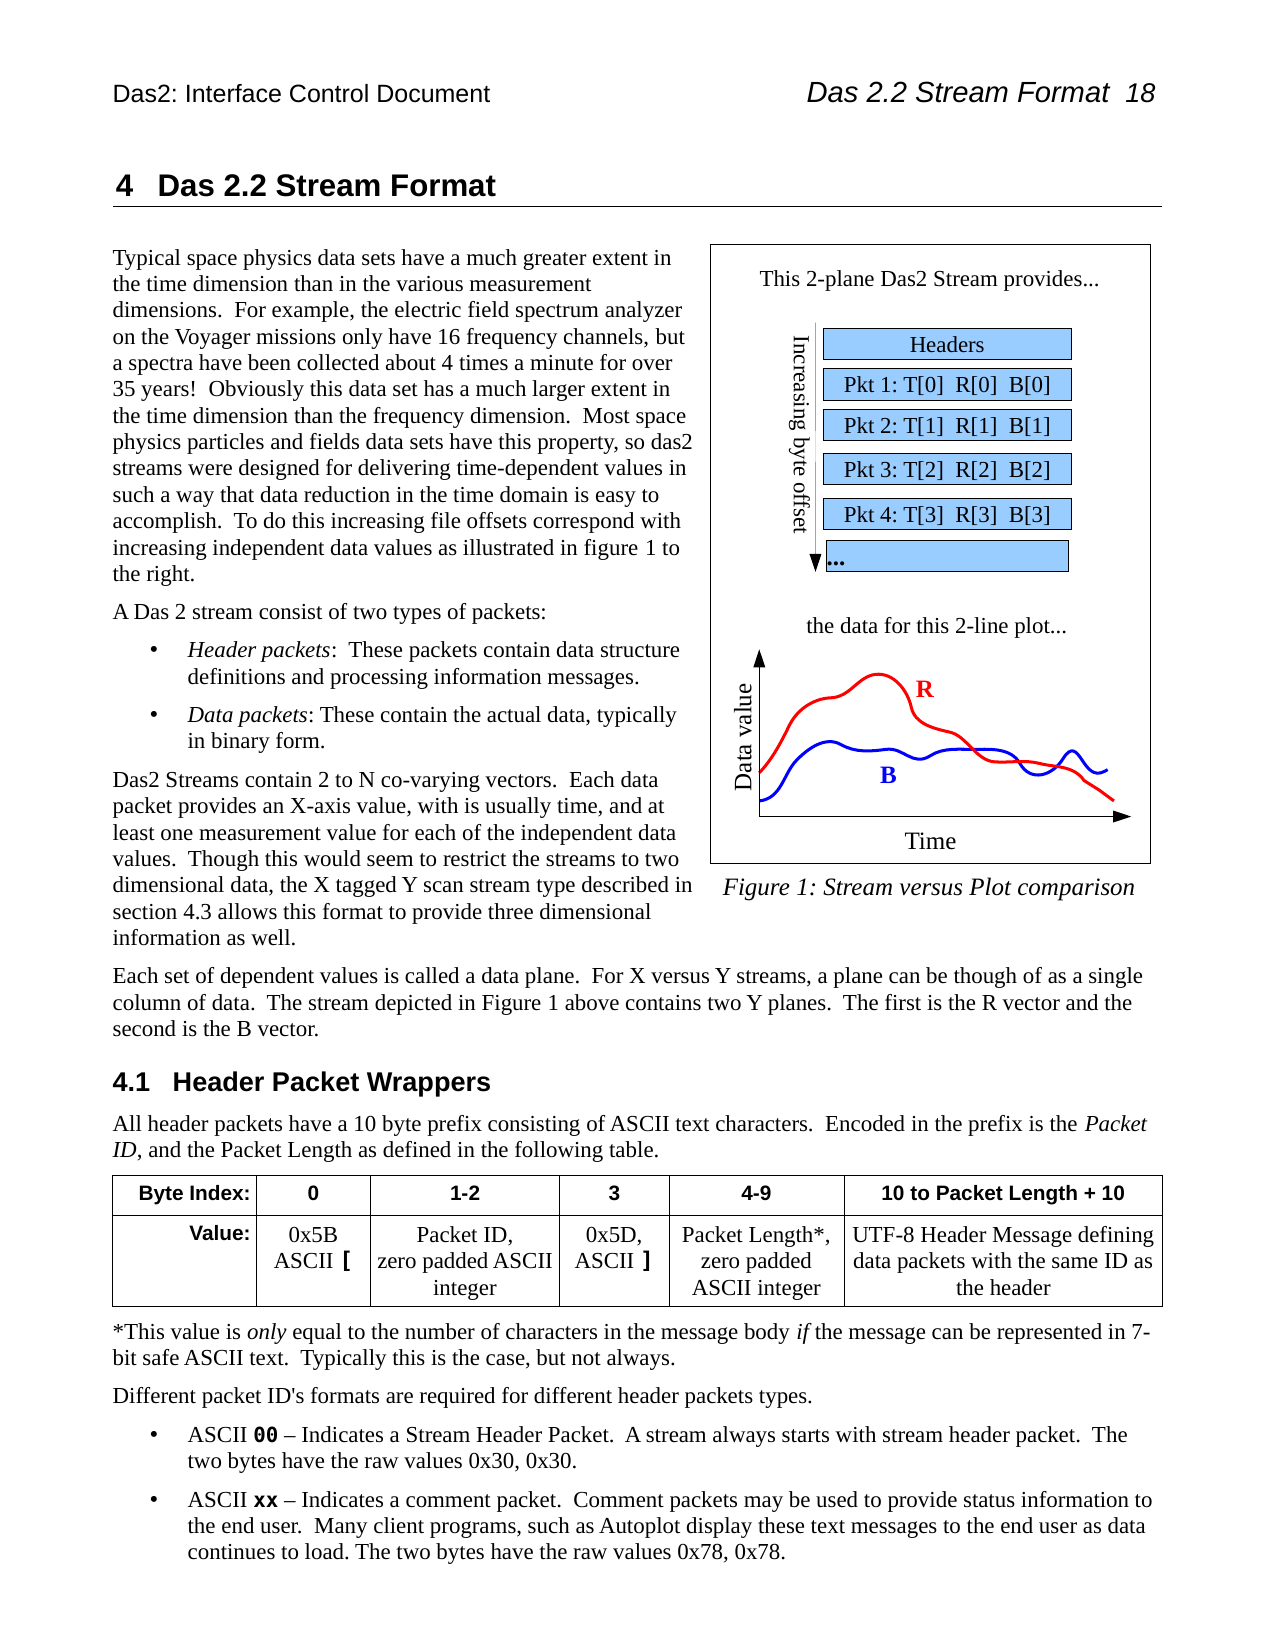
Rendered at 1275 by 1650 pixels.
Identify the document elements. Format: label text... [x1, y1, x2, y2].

text Different packet ID's formats are required for different header packets types. [112, 1383, 1162, 1409]
text Typical space physics data sets have a much greater extent in the time dimension than in the various measurement dimensions. For example, the electric field spectrum analyzer on the Voyager missions only have 16 frequency channels, but a spectra have been collected about 4 times a minute for over 35 years! Obviously this data set has a much larger extent in the time dimension than the frequency dimension. Most space physics particles and fields data sets have this property, so das2 streams were designed for delivering time-dependent values in such a way that data reduction in the time domain is easy to accomplish. To do this increasing file offsets correspond with increasing independent data values as illustrated in figure 1 to the right. [711, 245, 1150, 863]
text *This value is only equal to the number of characters in the message body if the message can be represented in 7-bit safe ASCII text. Typically this is the case, but not always. [112, 1318, 1162, 1371]
list Header packets: These packets contain data structure definitions and processing information messages. [150, 637, 710, 689]
table_cell Packet ID, zero padded ASCII integer [371, 1216, 559, 1306]
text Das2 Streams contain 2 to N co-varying vectors. Each data packet provides an X-axis value, with is usually time, and at least one measurement value for each of the independent data values. Though this would seem to restrict the streams to two dimensional data, the X tagged Y scan stream type described in section 4.3 allows this format to provide three dimensional information as well. [112, 766, 1162, 950]
text Figure 1: Stream versus Plot comparison [710, 872, 1151, 901]
text All header packets have a 10 byte prefix consisting of ASCII text characters. Encoded in the prefix is the Packet ID, and the Packet Length as defined in the following table. [112, 1110, 1162, 1163]
list Data packets: These contain the actual data, typically in binary form. [150, 701, 710, 754]
table_cell UTF-8 Header Message defining data packets with the same ID as the header [845, 1216, 1162, 1306]
text Each set of dependent values is called a data plane. For X versus Y streams, a plane can be though of as a single column of data. The stream depicted in Figure 1 above contains two Y planes. The first is the R vector and the second is the B vector. [112, 962, 1162, 1041]
text A Das 2 stream consist of two types of packets: [112, 598, 710, 624]
subtitle Das 2.2 Stream Format [112, 164, 1162, 206]
table_header Byte Index: [113, 1176, 256, 1215]
table_header 10 to Packet Length + 10 [845, 1176, 1162, 1215]
list ASCII xx – Indicates a comment packet. Comment packets may be used to provide status information to the end user. Many client programs, such as Autoplot display these text messages to the end user as data continues to load. The two bytes have the raw values 0x78, 0x78. [150, 1486, 1162, 1565]
text Typical space physics data sets have a much greater extent in the time dimension than in the various measurement dimensions. For example, the electric field spectrum analyzer on the Voyager missions only have 16 frequency channels, but a spectra have been collected about 4 times a minute for over 35 years! Obviously this data set has a much larger extent in the time dimension than the frequency dimension. Most space physics particles and fields data sets have this property, so das2 streams were designed for delivering time-dependent values in such a way that data reduction in the time domain is easy to accomplish. To do this increasing file offsets correspond with increasing independent data values as illustrated in figure 1 to the right. [112, 244, 710, 586]
subtitle [710, 864, 1151, 872]
table_cell Value: [113, 1216, 256, 1306]
table_header 1-2 [371, 1176, 559, 1215]
table_header 3 [560, 1176, 669, 1215]
table_header 4-9 [670, 1176, 844, 1215]
table_cell Packet Length*, zero padded ASCII integer [670, 1216, 844, 1306]
table_cell 0x5D, ASCII ] [560, 1216, 669, 1306]
table_cell 0x5B ASCII [ [257, 1216, 370, 1306]
list ASCII 00 – Indicates a Stream Header Packet. A stream always starts with stream header packet. The two bytes have the raw values 0x30, 0x30. [150, 1421, 1162, 1474]
subtitle Header Packet Wrappers [112, 1066, 1162, 1098]
table_header 0 [257, 1176, 370, 1215]
